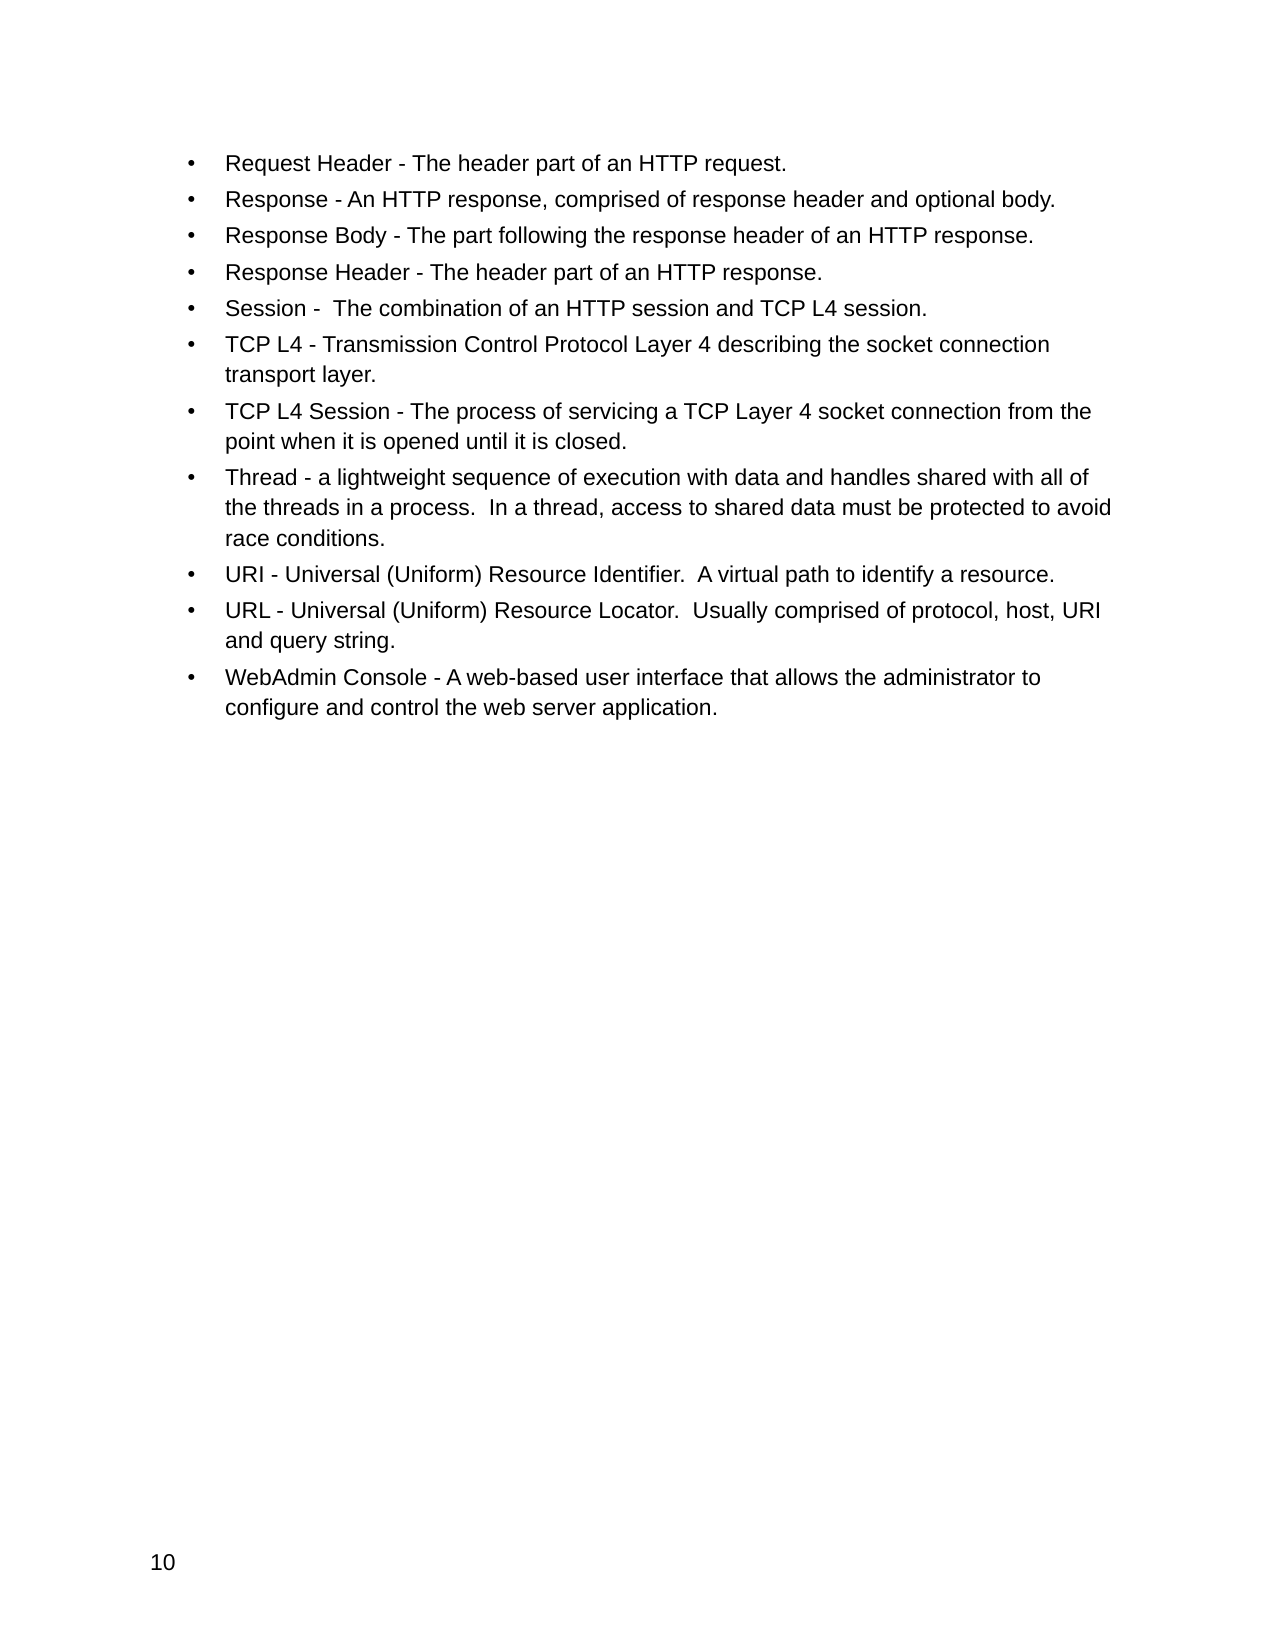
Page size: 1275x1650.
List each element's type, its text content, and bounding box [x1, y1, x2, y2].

list Response Header - The header part of an HTTP response. [187, 259, 1125, 285]
list TCP L4 - Transmission Control Protocol Layer 4 describing the socket connection transport layer. [187, 331, 1125, 388]
list Thread - a lightweight sequence of execution with data and handles shared with all of the threads in a process. In a thread, access to shared data must be protected to avoid race conditions. [187, 464, 1125, 551]
list Session - The combination of an HTTP session and TCP L4 session. [187, 295, 1125, 321]
list Response - An HTTP response, comprised of response header and optional body. [187, 186, 1125, 213]
list Request Header - The header part of an HTTP request. [187, 150, 1125, 176]
list WebAdmin Console - A web-based user interface that allows the administrator to configure and control the web server application. [187, 663, 1125, 720]
list URL - Universal (Uniform) Resource Locator. Usually comprised of protocol, host, URI and query string. [187, 597, 1125, 654]
list TCP L4 Session - The process of servicing a TCP Layer 4 socket connection from the point when it is opened until it is closed. [187, 398, 1125, 454]
list URI - Universal (Uniform) Resource Identifier. A virtual path to identify a resource. [187, 561, 1125, 587]
list Response Body - The part following the response header of an HTTP response. [187, 222, 1125, 249]
